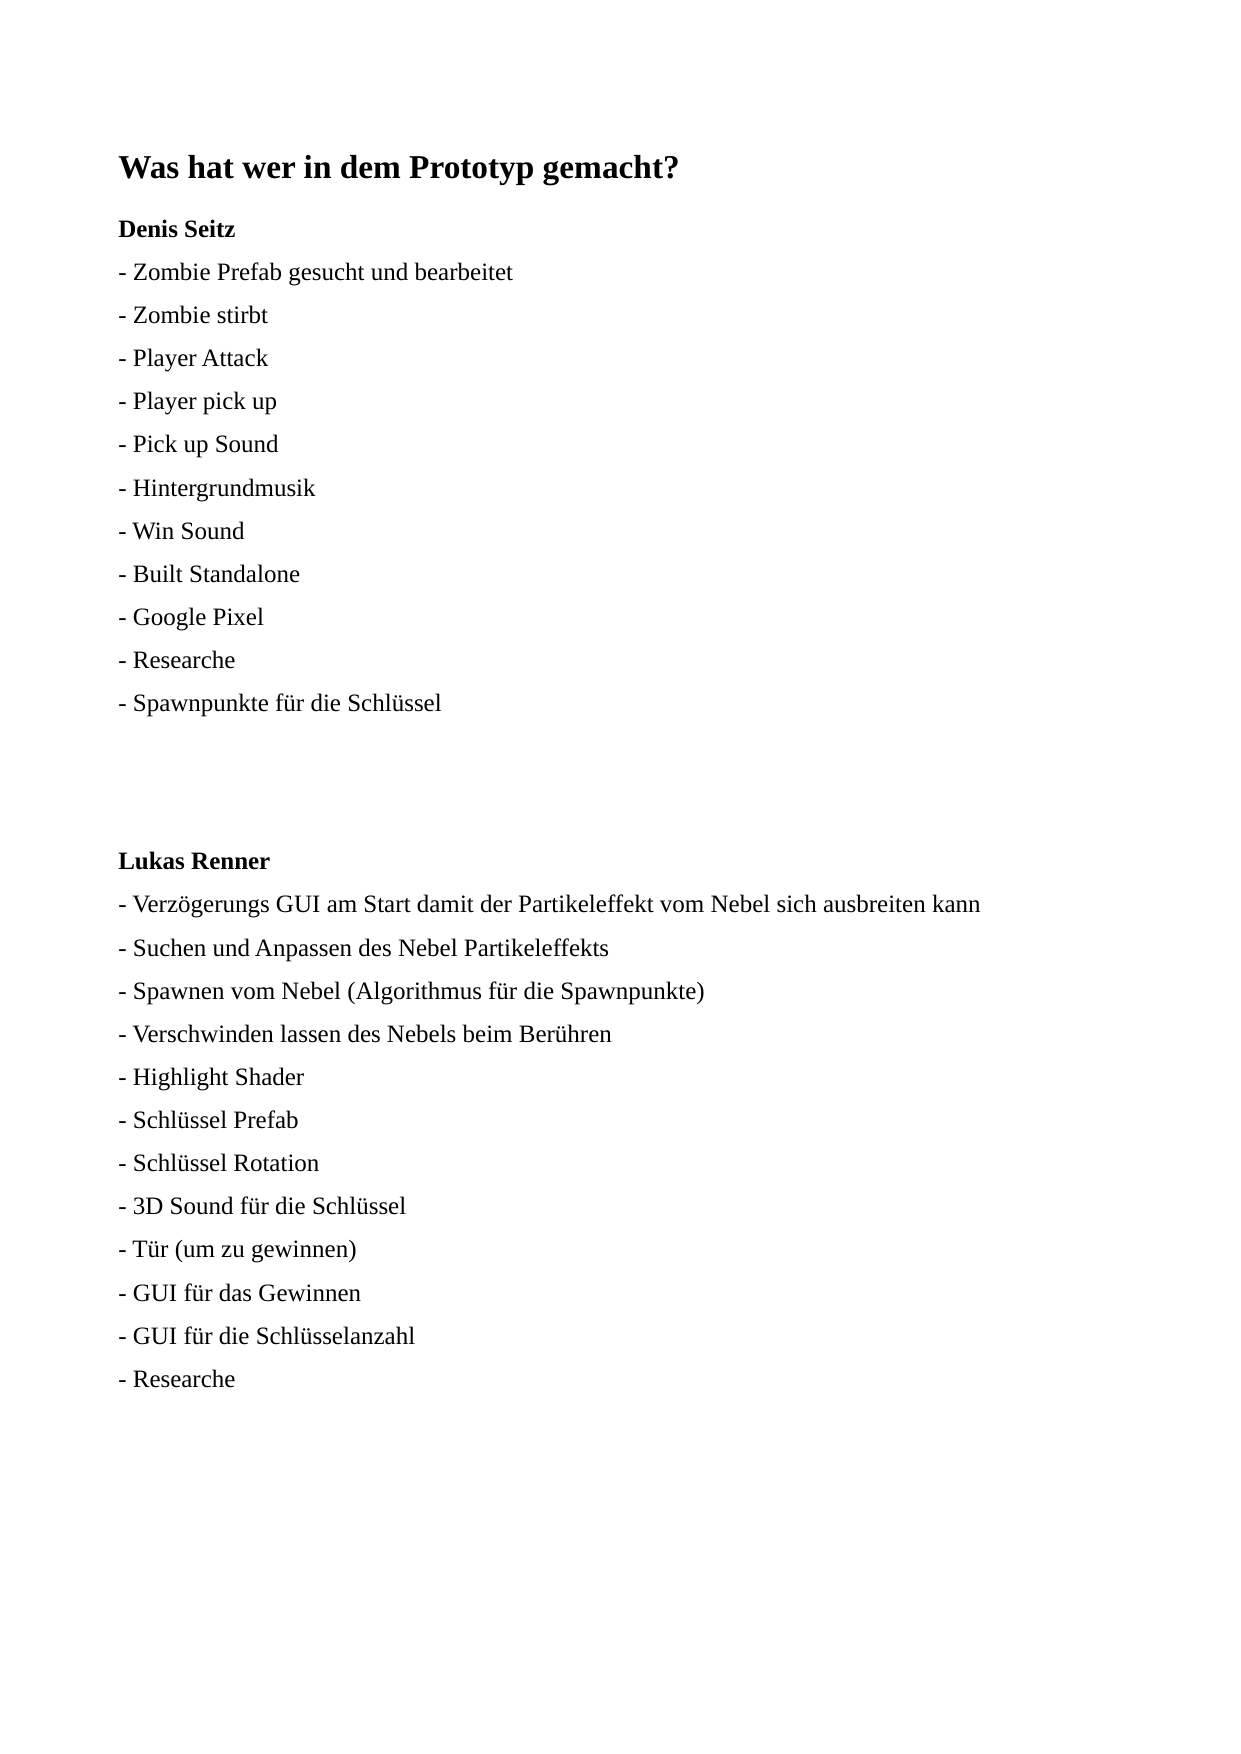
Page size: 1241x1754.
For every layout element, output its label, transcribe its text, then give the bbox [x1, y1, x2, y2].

text - Spawnen vom Nebel (Algorithmus für die Spawnpunkte) [118, 976, 1122, 1004]
text - Verzögerungs GUI am Start damit der Partikeleffekt vom Nebel sich ausbreiten kann [118, 889, 1122, 918]
text Was hat wer in dem Prototyp gemacht? [118, 147, 1122, 185]
text - GUI für das Gewinnen [118, 1278, 1122, 1306]
text - Spawnpunkte für die Schlüssel [118, 688, 1122, 717]
text - Schlüssel Rotation [118, 1148, 1122, 1177]
text - 3D Sound für die Schlüssel [118, 1191, 1122, 1220]
text - Hintergrundmusik [118, 473, 1122, 501]
text Lukas Renner [118, 846, 1122, 875]
text - Player Attack [118, 343, 1122, 372]
text - Researche [118, 1364, 1122, 1393]
text Denis Seitz [118, 214, 1122, 243]
text - Tür (um zu gewinnen) [118, 1234, 1122, 1263]
text - Highlight Shader [118, 1062, 1122, 1091]
text - Pick up Sound [118, 429, 1122, 458]
text - Researche [118, 645, 1122, 674]
text - Verschwinden lassen des Nebels beim Berühren [118, 1019, 1122, 1048]
text - GUI für die Schlüsselanzahl [118, 1321, 1122, 1349]
text - Win Sound [118, 516, 1122, 544]
text - Zombie stirbt [118, 300, 1122, 329]
text - Suchen und Anpassen des Nebel Partikeleffekts [118, 933, 1122, 961]
text - Zombie Prefab gesucht und bearbeitet [118, 257, 1122, 286]
text - Google Pixel [118, 602, 1122, 631]
text - Player pick up [118, 386, 1122, 415]
text - Schlüssel Prefab [118, 1105, 1122, 1134]
text - Built Standalone [118, 559, 1122, 588]
